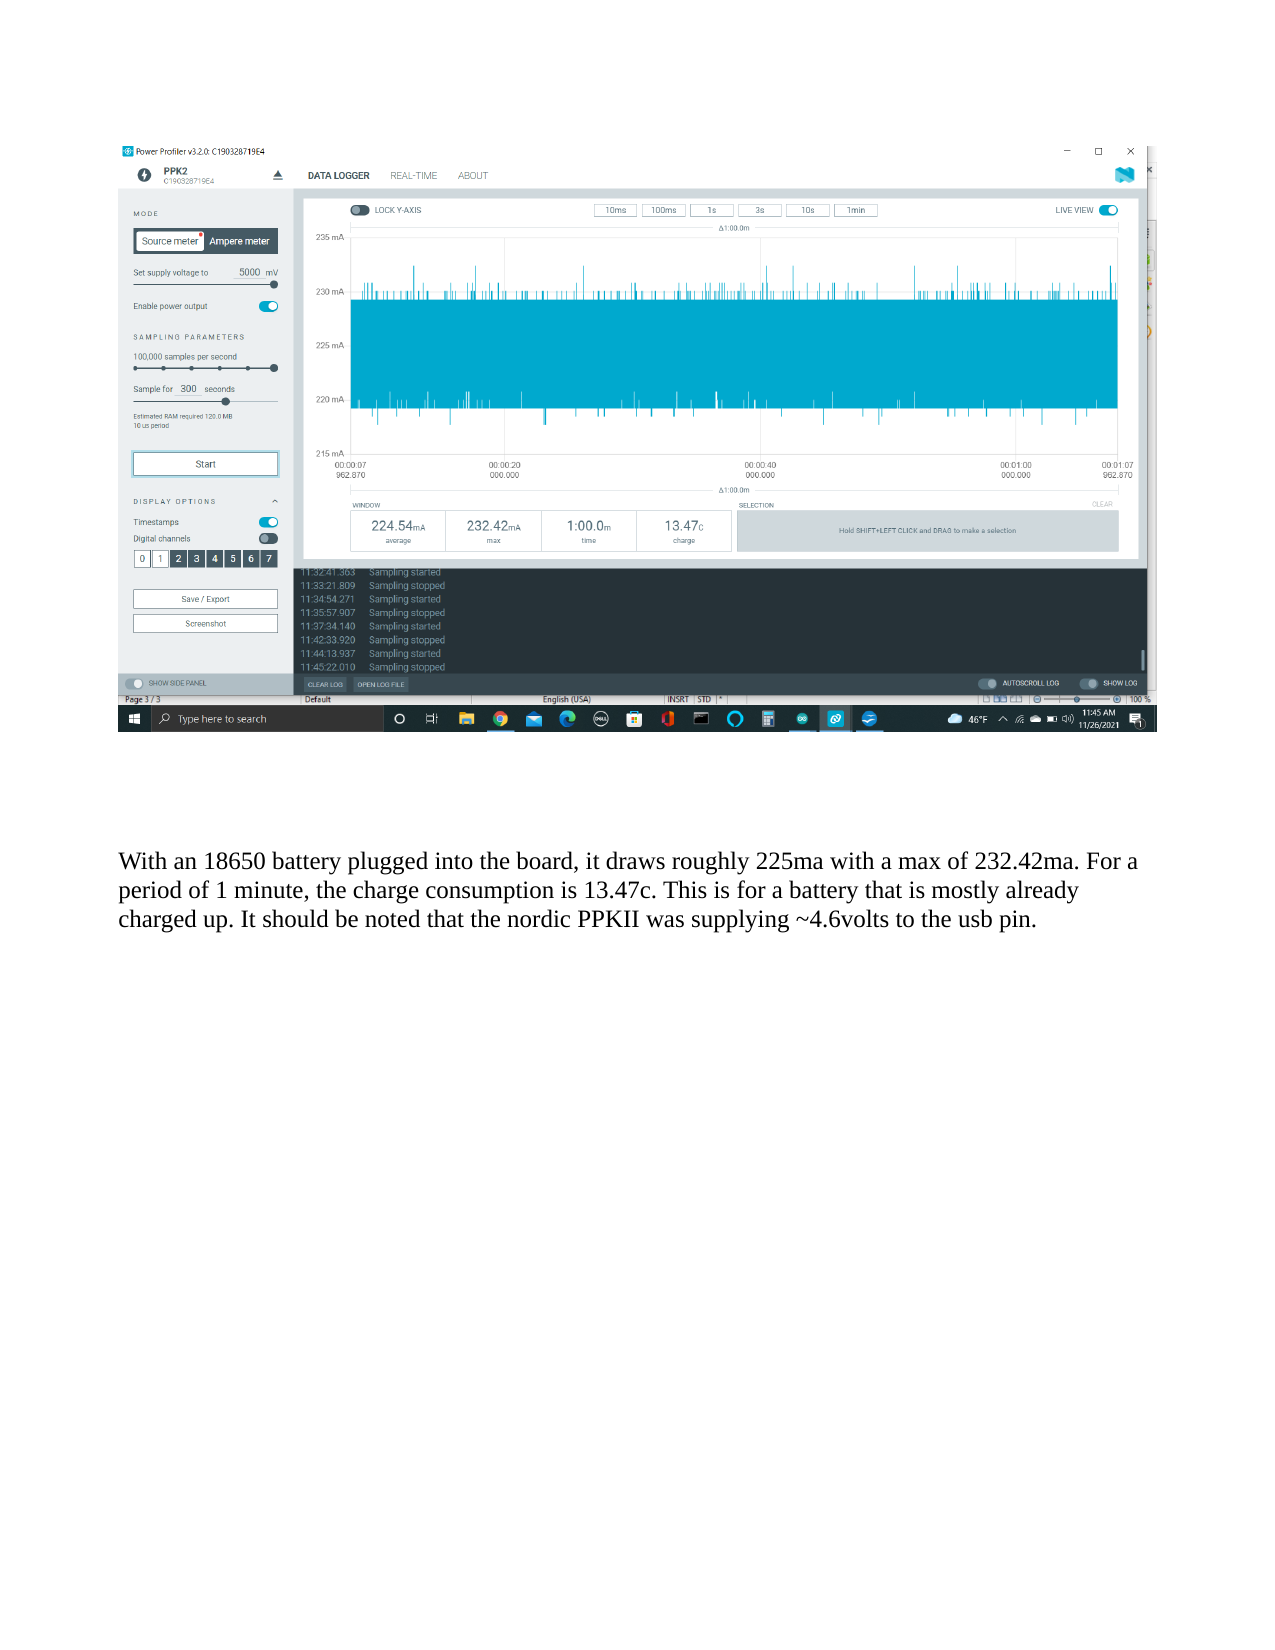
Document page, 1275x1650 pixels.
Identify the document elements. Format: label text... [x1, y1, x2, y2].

text With an 18650 battery plugged into the board, it draws roughly 225ma with a max of 232.42ma. For a period of 1 minute, the charge consumption is 13.47c. This is for a battery that is mostly already charged up. It should be noted that the nordic PPKII was supplying ~4.6volts to the usb pin. [118, 846, 1157, 932]
picture [118, 146, 1157, 732]
